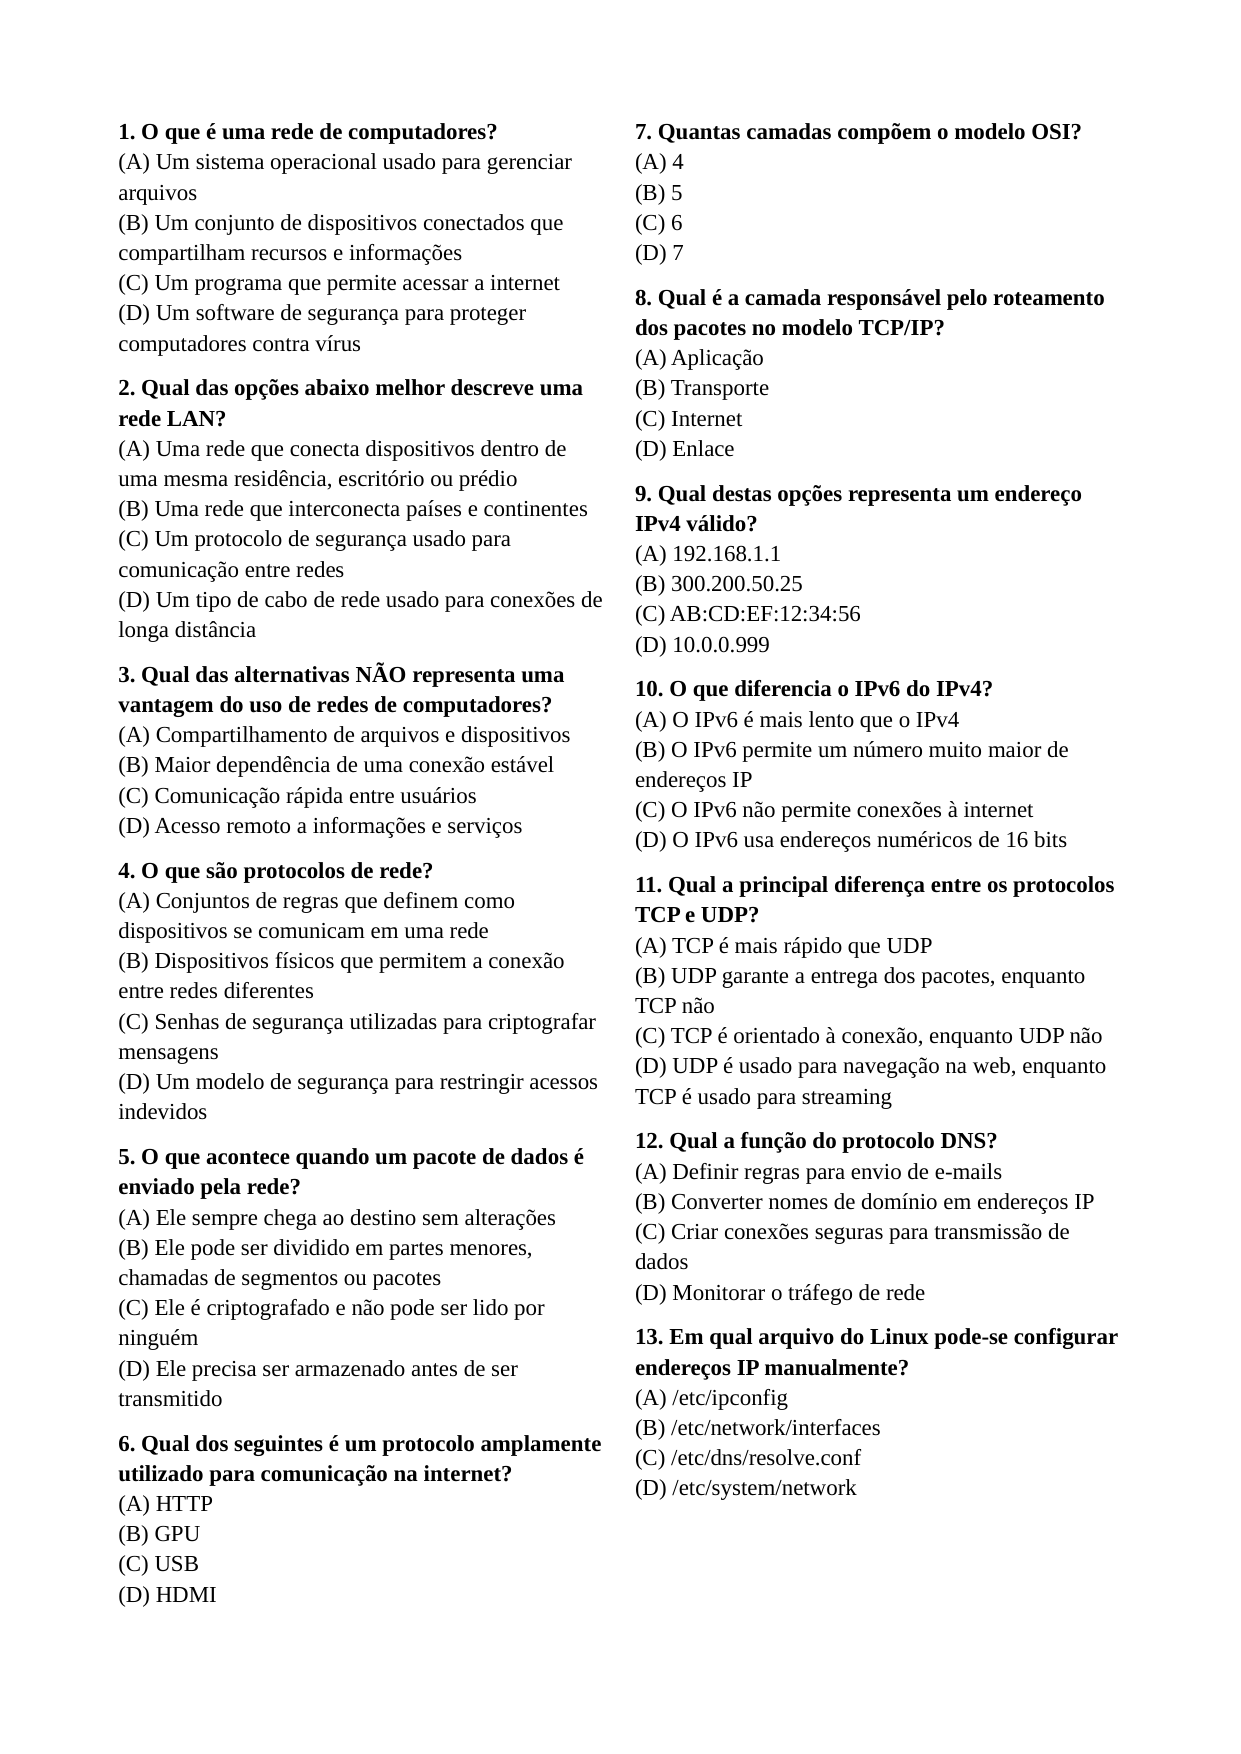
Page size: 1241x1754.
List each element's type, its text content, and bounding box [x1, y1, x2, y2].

text 11. Qual a principal diferença entre os protocolos TCP e UDP? (A) TCP é mais rápido que UDP (B) UDP garante a entrega dos pacotes, enquanto TCP não (C) TCP é orientado à conexão, enquanto UDP não (D) UDP é usado para navegação na web, enquanto TCP é usado para streaming [635, 871, 1122, 1109]
text 7. Quantas camadas compõem o modelo OSI? (A) 4 (B) 5 (C) 6 (D) 7 [635, 118, 1122, 265]
text 12. Qual a função do protocolo DNS? (A) Definir regras para envio de e-mails (B) Converter nomes de domínio em endereços IP (C) Criar conexões seguras para transmissão de dados (D) Monitorar o tráfego de rede [635, 1127, 1122, 1305]
text 10. O que diferencia o IPv6 do IPv4? (A) O IPv6 é mais lento que o IPv4 (B) O IPv6 permite um número muito maior de endereços IP (C) O IPv6 não permite conexões à internet (D) O IPv6 usa endereços numéricos de 16 bits [635, 675, 1122, 853]
text 4. O que são protocolos de rede? (A) Conjuntos de regras que definem como dispositivos se comunicam em uma rede (B) Dispositivos físicos que permitem a conexão entre redes diferentes (C) Senhas de segurança utilizadas para criptografar mensagens (D) Um modelo de segurança para restringir acessos indevidos [118, 857, 605, 1125]
text 6. Qual dos seguintes é um protocolo amplamente utilizado para comunicação na internet? (A) HTTP (B) GPU (C) USB (D) HDMI [118, 1429, 605, 1607]
text 2. Qual das opções abaixo melhor descreve uma rede LAN? (A) Uma rede que conecta dispositivos dentro de uma mesma residência, escritório ou prédio (B) Uma rede que interconecta países e continentes (C) Um protocolo de segurança usado para comunicação entre redes (D) Um tipo de cabo de rede usado para conexões de longa distância [118, 374, 605, 642]
text 1. O que é uma rede de computadores? (A) Um sistema operacional usado para gerenciar arquivos (B) Um conjunto de dispositivos conectados que compartilham recursos e informações (C) Um programa que permite acessar a internet (D) Um software de segurança para proteger computadores contra vírus [118, 118, 605, 356]
text 13. Em qual arquivo do Linux pode-se configurar endereços IP manualmente? (A) /etc/ipconfig (B) /etc/network/interfaces (C) /etc/dns/resolve.conf (D) /etc/system/network [635, 1323, 1122, 1501]
text 5. O que acontece quando um pacote de dados é enviado pela rede? (A) Ele sempre chega ao destino sem alterações (B) Ele pode ser dividido em partes menores, chamadas de segmentos ou pacotes (C) Ele é criptografado e não pode ser lido por ninguém (D) Ele precisa ser armazenado antes de ser transmitido [118, 1143, 605, 1411]
text 9. Qual destas opções representa um endereço IPv4 válido? (A) 192.168.1.1 (B) 300.200.50.25 (C) AB:CD:EF:12:34:56 (D) 10.0.0.999 [635, 479, 1122, 657]
text 8. Qual é a camada responsável pelo roteamento dos pacotes no modelo TCP/IP? (A) Aplicação (B) Transporte (C) Internet (D) Enlace [635, 284, 1122, 461]
text 3. Qual das alternativas NÃO representa uma vantagem do uso de redes de computadores? (A) Compartilhamento de arquivos e dispositivos (B) Maior dependência de uma conexão estável (C) Comunicação rápida entre usuários (D) Acesso remoto a informações e serviços [118, 661, 605, 838]
